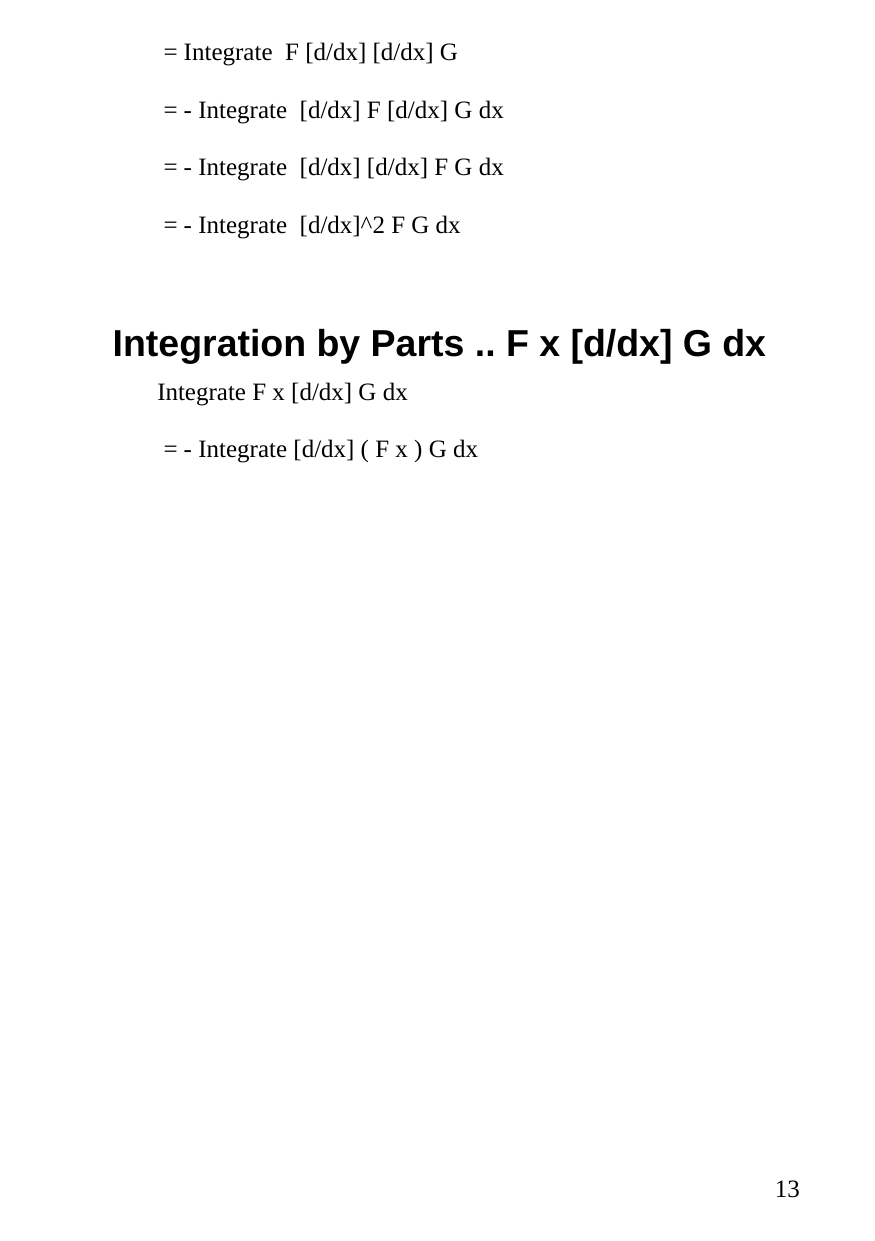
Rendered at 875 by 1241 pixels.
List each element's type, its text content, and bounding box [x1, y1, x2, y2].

table_cell [154, 181, 793, 210]
table_header [109, 377, 154, 406]
table_cell [109, 124, 154, 152]
table_cell [154, 66, 793, 95]
table_cell [109, 434, 154, 463]
table_cell [154, 239, 793, 267]
table_header Integrate F x [d/dx] G dx [154, 377, 793, 406]
table_cell = - Integrate [d/dx] ( F x ) G dx [154, 434, 793, 463]
table_cell = - Integrate [d/dx]^2 F G dx [154, 210, 793, 239]
table_cell [154, 406, 793, 434]
table_cell [109, 38, 154, 66]
table_cell [109, 210, 154, 239]
table_cell = Integrate F [d/dx] [d/dx] G [154, 38, 793, 66]
table_cell [109, 181, 154, 210]
table_cell [154, 124, 793, 152]
table_cell [109, 153, 154, 181]
table_cell = - Integrate [d/dx] F [d/dx] G dx [154, 95, 793, 124]
table_cell [109, 66, 154, 95]
table_cell = - Integrate [d/dx] [d/dx] F G dx [154, 153, 793, 181]
table_cell [109, 239, 154, 267]
table_cell [109, 406, 154, 434]
subtitle Integration by Parts .. F x [d/dx] G dx [112, 321, 799, 364]
table_cell [109, 95, 154, 124]
